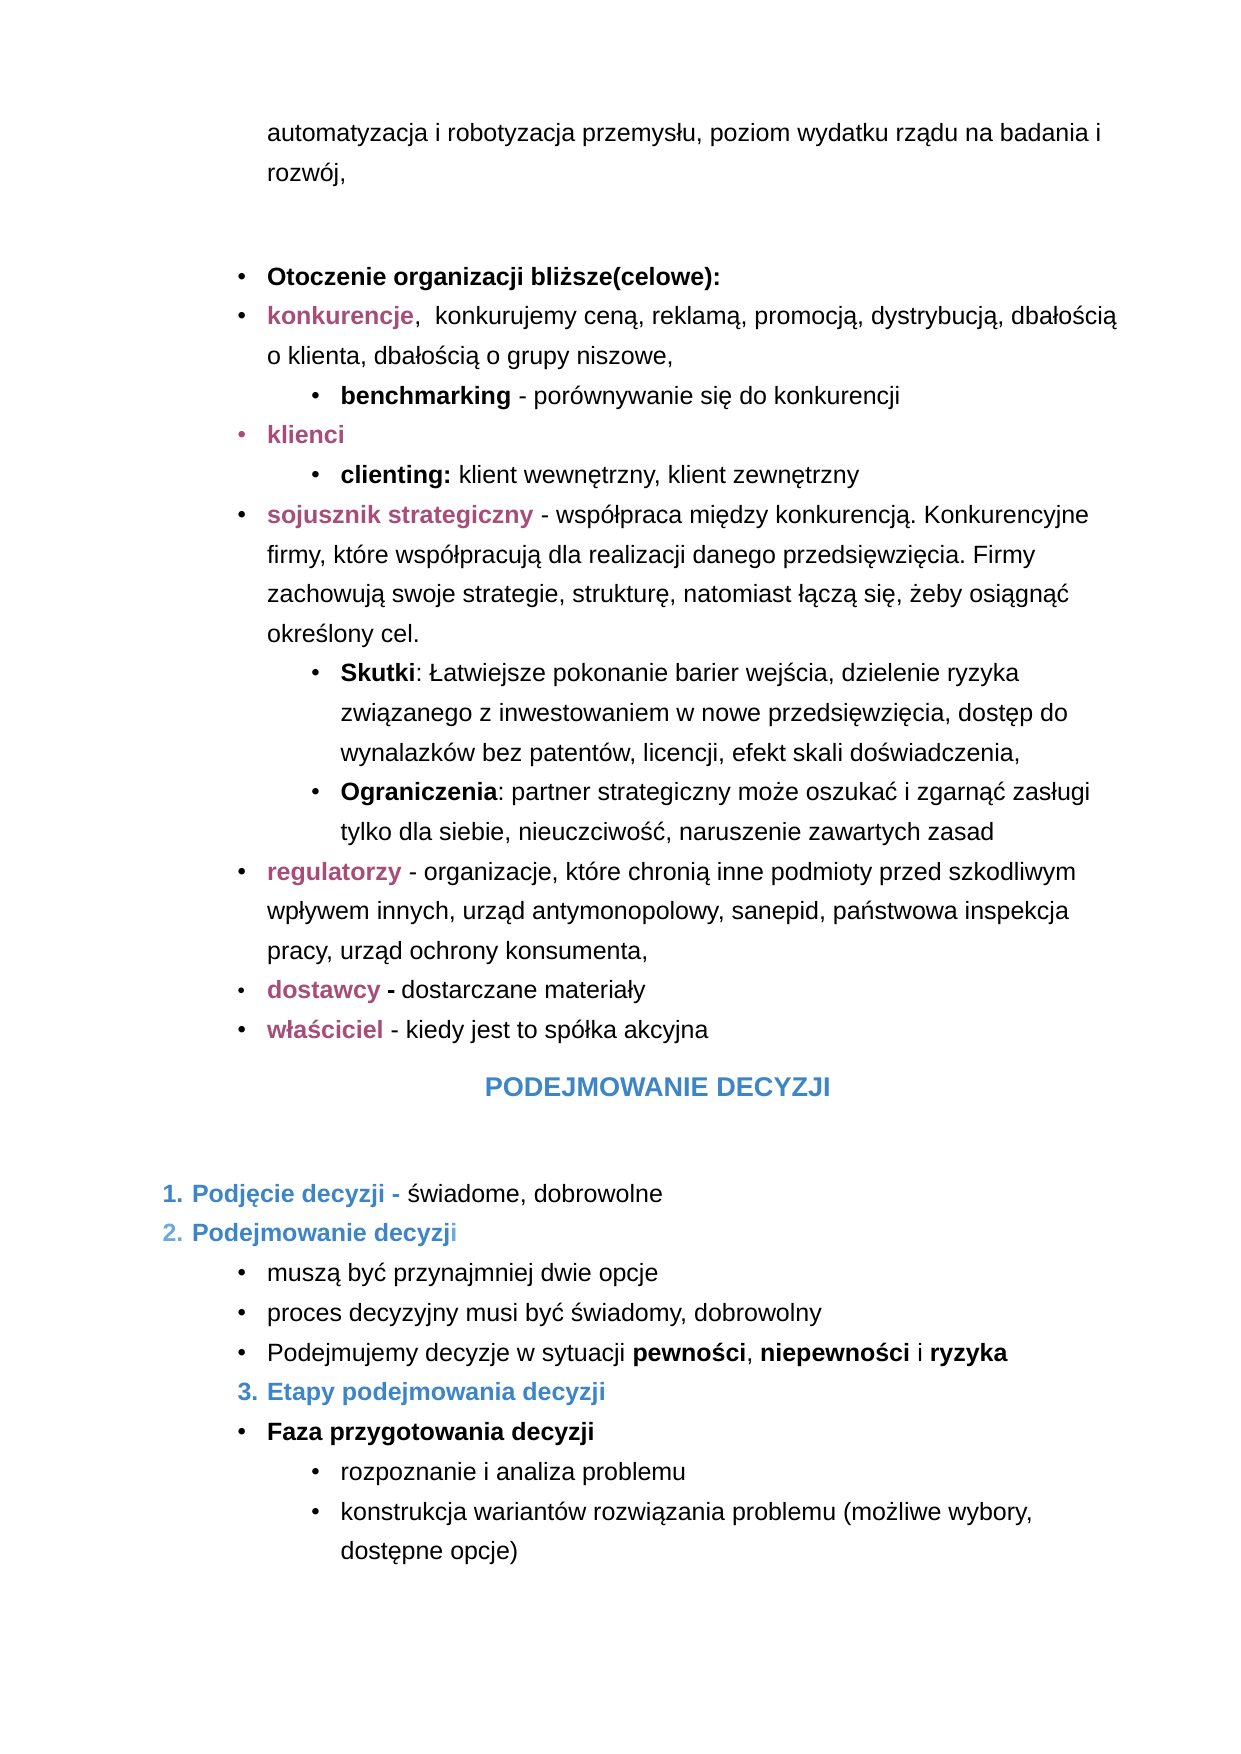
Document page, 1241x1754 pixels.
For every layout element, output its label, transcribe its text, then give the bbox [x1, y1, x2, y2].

list Skutki: Łatwiejsze pokonanie barier wejścia, dzielenie ryzyka związanego z inwestowaniem w nowe przedsięwzięcia, dostęp do wynalazków bez patentów, licencji, efekt skali doświadczenia, [311, 658, 1122, 766]
list konstrukcja wariantów rozwiązania problemu (możliwe wybory, dostępne opcje) [311, 1497, 1122, 1565]
list benchmarking - porównywanie się do konkurencji [311, 381, 1122, 409]
list proces decyzyjny musi być świadomy, dobrowolny [237, 1298, 1122, 1327]
list Otoczenie organizacji bliższe(celowe): [237, 262, 1122, 290]
list regulatorzy - organizacje, które chronią inne podmioty przed szkodliwym wpływem innych, urząd antymonopolowy, sanepid, państwowa inspekcja pracy, urząd ochrony konsumenta, [237, 857, 1122, 964]
list właściciel - kiedy jest to spółka akcyjna [237, 1015, 1122, 1044]
list konkurencje, konkurujemy ceną, reklamą, promocją, dystrybucją, dbałością o klienta, dbałością o grupy niszowe, [237, 301, 1122, 370]
list Podjęcie decyzji - świadome, dobrowolne [162, 1179, 1122, 1208]
list clienting: klient wewnętrzny, klient zewnętrzny [311, 460, 1122, 489]
list rozpoznanie i analiza problemu [311, 1457, 1122, 1486]
list sojusznik strategiczny - współpraca między konkurencją. Konkurencyjne firmy, które współpracują dla realizacji danego przedsięwzięcia. Firmy zachowują swoje strategie, strukturę, natomiast łączą się, żeby osiągnąć określony cel. [237, 500, 1122, 648]
list dostawcy - dostarczane materiały [237, 975, 1122, 1004]
list Faza przygotowania decyzji [237, 1417, 1122, 1446]
list Etapy podejmowania decyzji [237, 1377, 1122, 1406]
list Podejmowanie decyzji [162, 1218, 1122, 1247]
list muszą być przynajmniej dwie opcje [237, 1258, 1122, 1287]
text PODEJMOWANIE DECYZJI [193, 1071, 1122, 1103]
list klienci [237, 420, 1122, 449]
list Ograniczenia: partner strategiczny może oszukać i zgarnąć zasługi tylko dla siebie, nieuczciwość, naruszenie zawartych zasad [311, 777, 1122, 846]
list automatyzacja i robotyzacja przemysłu, poziom wydatku rządu na badania i rozwój, [237, 118, 1122, 186]
list Podejmujemy decyzje w sytuacji pewności, niepewności i ryzyka [237, 1338, 1122, 1366]
